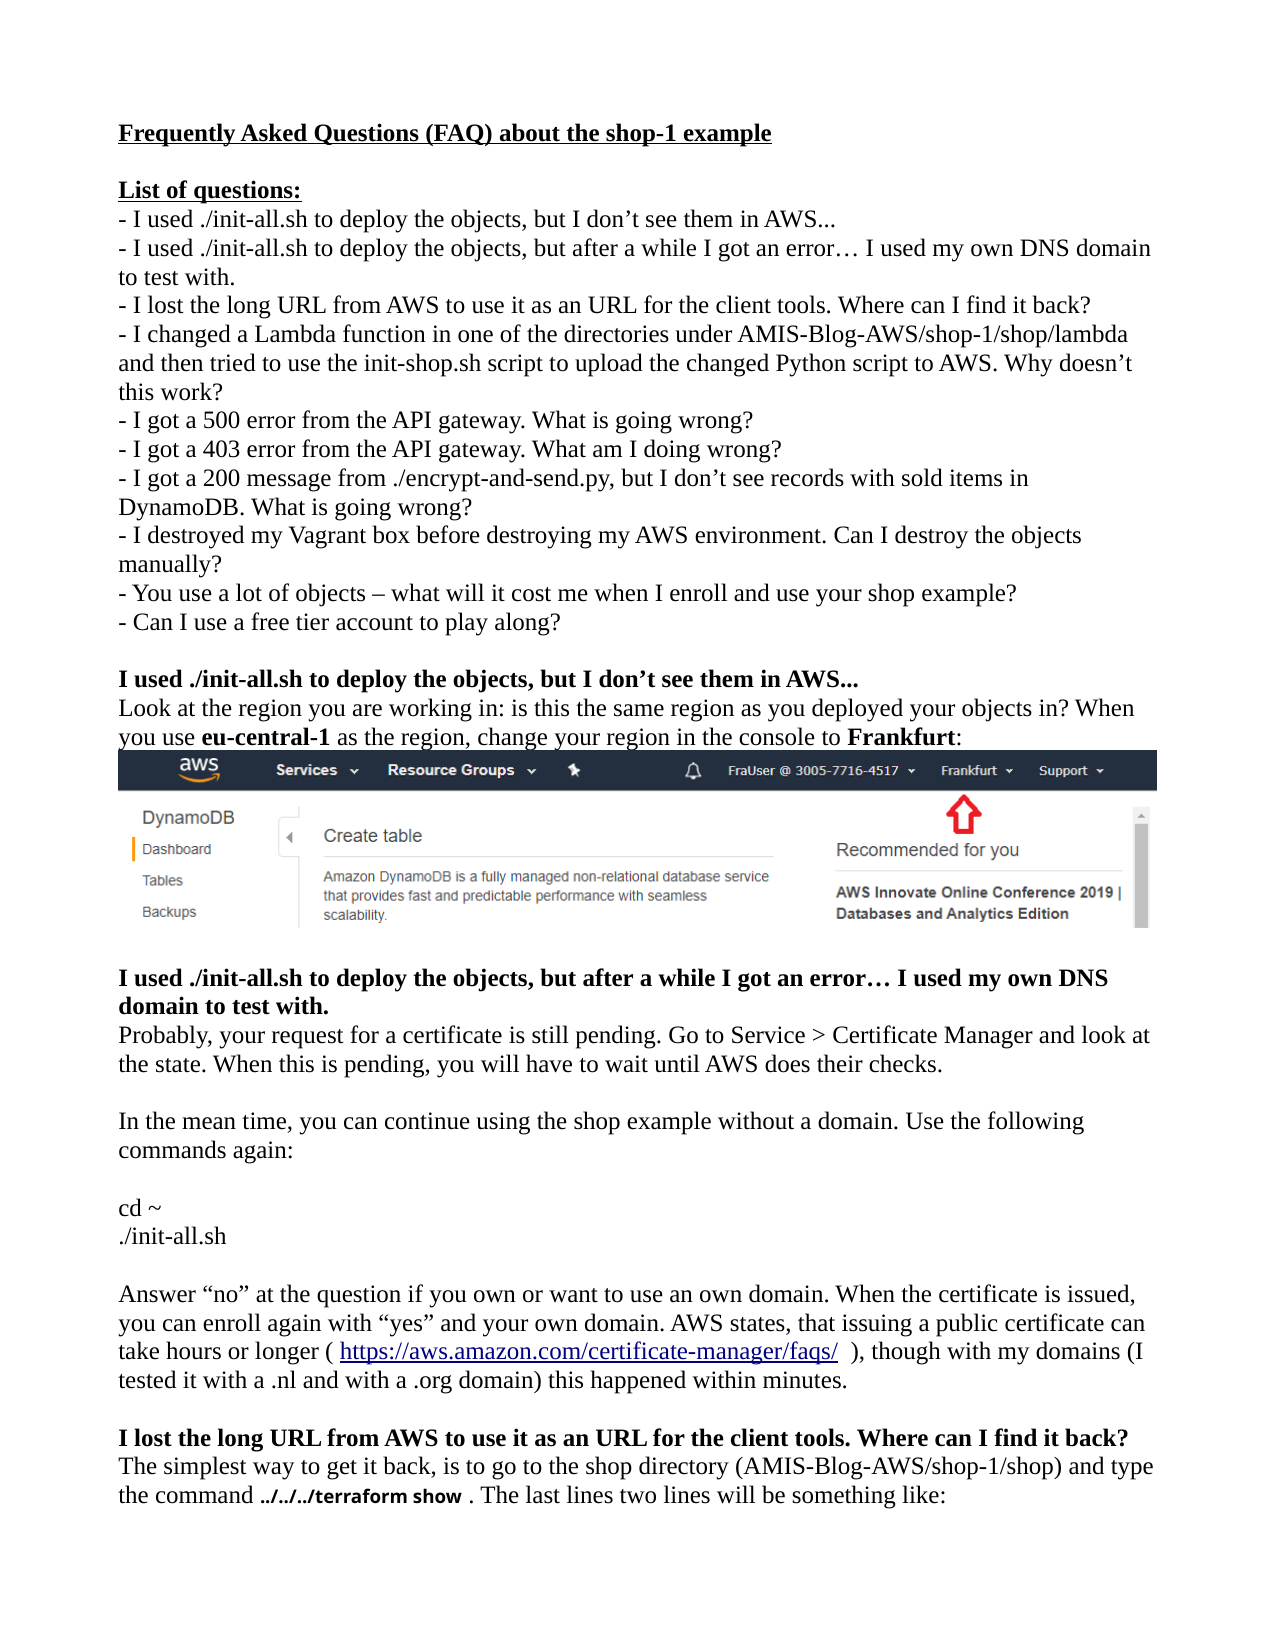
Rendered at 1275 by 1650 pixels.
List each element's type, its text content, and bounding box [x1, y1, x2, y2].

text - I used ./init-all.sh to deploy the objects, but I don’t see them in AWS... [118, 204, 1157, 233]
text Look at the region you are working in: is this the same region as you deployed your objects in? When you use eu-central-1 as the region, change your region in the console to Frankfurt: [118, 693, 1157, 750]
text - I lost the long URL from AWS to use it as an URL for the client tools. Where can I find it back? [118, 291, 1157, 319]
text - I got a 403 error from the API gateway. What am I doing wrong? [118, 434, 1157, 463]
text - I used ./init-all.sh to deploy the objects, but after a while I got an error… I used my own DNS domain to test with. [118, 233, 1157, 291]
text - I destroyed my Vagrant box before destroying my AWS environment. Can I destroy the objects manually? [118, 521, 1157, 578]
text - I got a 500 error from the API gateway. What is going wrong? [118, 406, 1157, 434]
text I used ./init-all.sh to deploy the objects, but I don’t see them in AWS... [118, 664, 1157, 693]
text List of questions: [118, 176, 1157, 204]
text I lost the long URL from AWS to use it as an URL for the client tools. Where can I find it back? [118, 1423, 1157, 1451]
text ./init-all.sh [118, 1221, 1157, 1250]
text cd ~ [118, 1193, 1157, 1221]
text - You use a lot of objects – what will it cost me when I enroll and use your shop example? [118, 578, 1157, 607]
text - I changed a Lambda function in one of the directories under AMIS-Blog-AWS/shop-1/shop/lambda and then tried to use the init-shop.sh script to upload the changed Python script to AWS. Why doesn’t this work? [118, 319, 1157, 406]
text - I got a 200 message from ./encrypt-and-send.py, but I don’t see records with sold items in DynamoDB. What is going wrong? [118, 463, 1157, 521]
text The simplest way to get it back, is to go to the shop directory (AMIS-Blog-AWS/shop-1/shop) and type the command ../../../terraform show . The last lines two lines will be something like: [118, 1451, 1157, 1509]
text Frequently Asked Questions (FAQ) about the shop-1 example [118, 118, 1157, 147]
text Probably, your request for a certificate is still pending. Go to Service > Certificate Manager and look at the state. When this is pending, you will have to wait until AWS does their checks. [118, 1020, 1157, 1078]
text I used ./init-all.sh to deploy the objects, but after a while I got an error… I used my own DNS domain to test with. [118, 963, 1157, 1020]
text In the mean time, you can continue using the shop example without a domain. Use the following commands again: [118, 1106, 1157, 1164]
text Answer “no” at the question if you own or want to use an own domain. When the certificate is issued, you can enroll again with “yes” and your own domain. AWS states, that issuing a public certificate can take hours or longer ( https://aws.amazon.com/certificate-manager/faqs/ ), though with my domains (I tested it with a .nl and with a .org domain) this happened within minutes. [118, 1279, 1157, 1394]
picture [118, 750, 1157, 934]
text - Can I use a free tier account to play along? [118, 607, 1157, 636]
